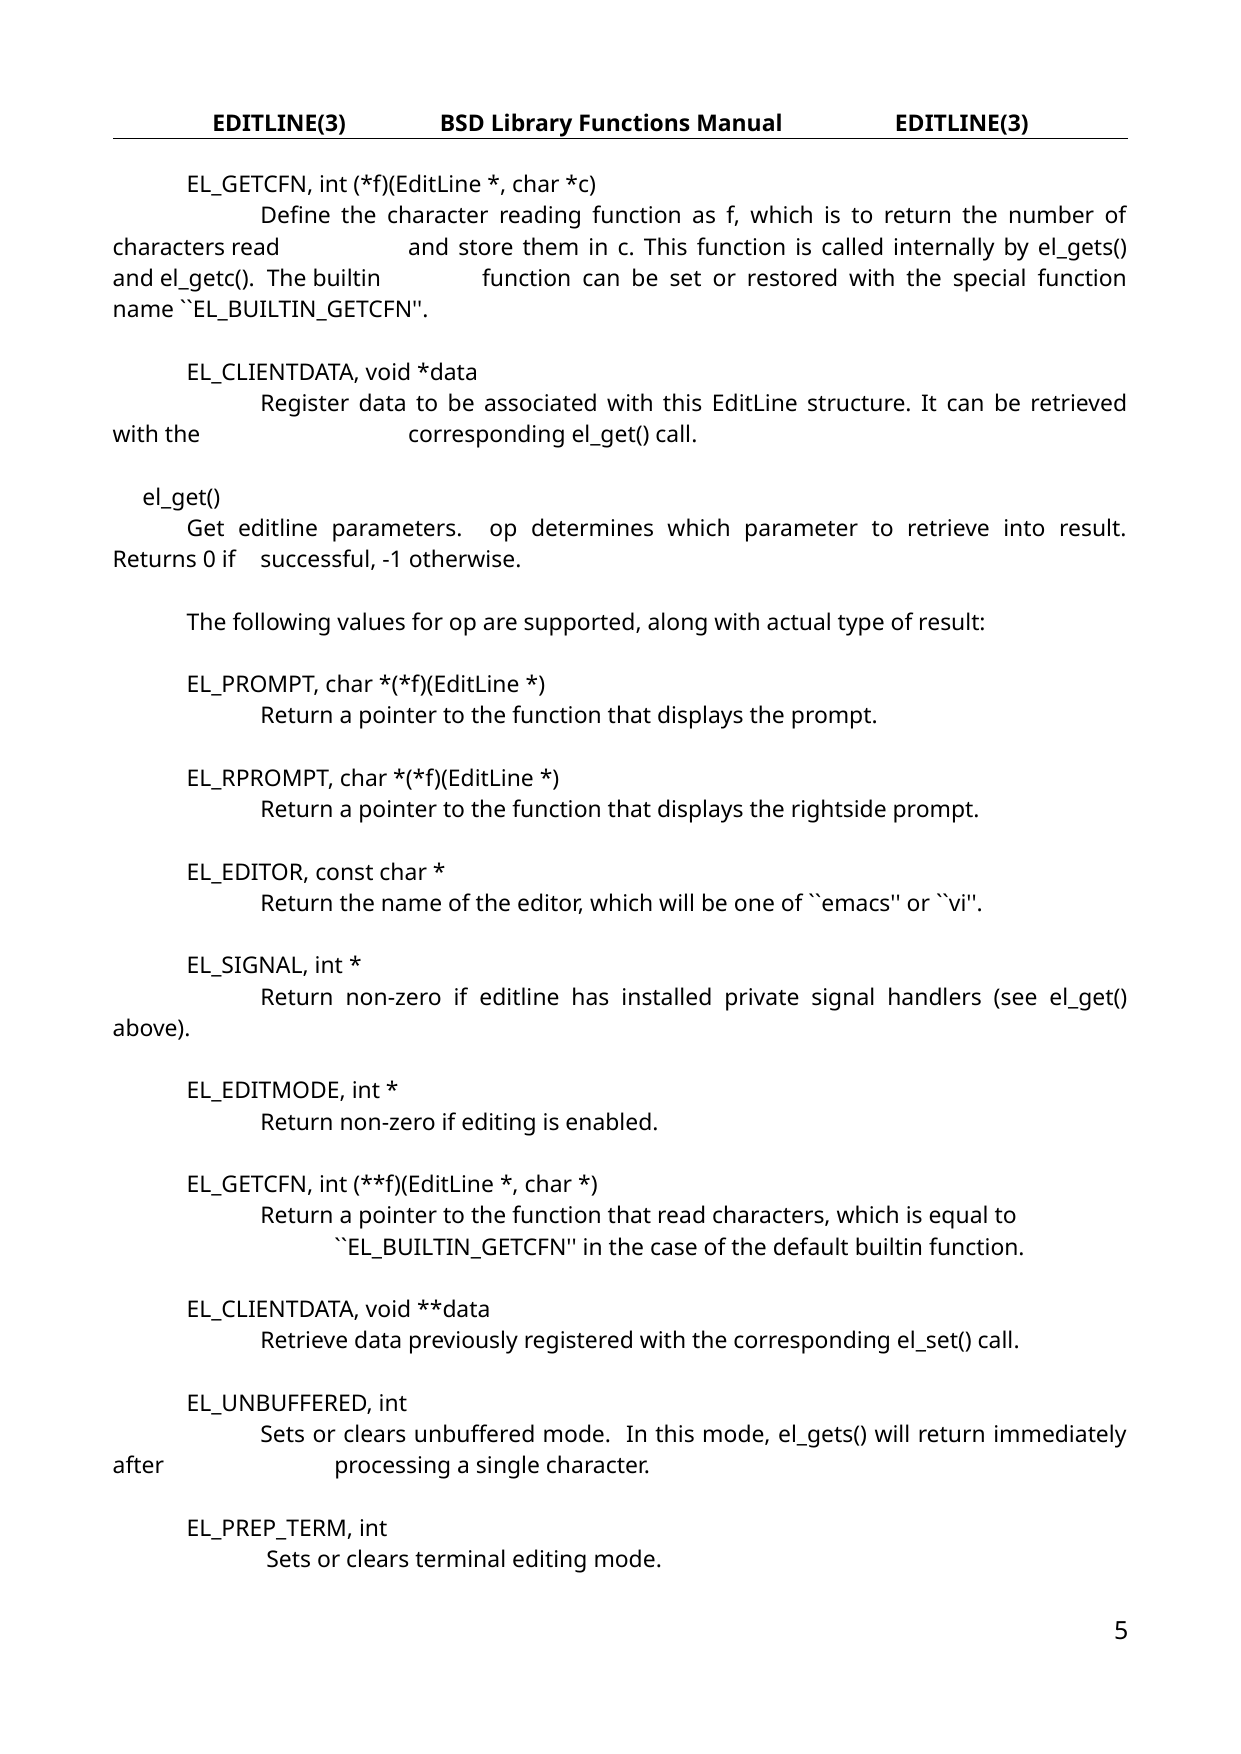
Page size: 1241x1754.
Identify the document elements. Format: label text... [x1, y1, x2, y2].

text EL_EDITMODE, int * [112, 1074, 1128, 1106]
text EL_CLIENTDATA, void *data [112, 356, 1128, 387]
text Return a pointer to the function that read characters, which is equal to ``EL_BUILTIN_GETCFN'' in the case of the default builtin function. [112, 1199, 1128, 1262]
text Return the name of the editor, which will be one of ``emacs'' or ``vi''. [112, 887, 1128, 918]
text Return a pointer to the function that displays the rightside prompt. [112, 793, 1128, 824]
text EL_EDITOR, const char * [112, 856, 1128, 887]
text Return non-zero if editing is enabled. [112, 1106, 1128, 1137]
text Sets or clears terminal editing mode. [112, 1543, 1128, 1574]
text Get editline parameters. op determines which parameter to retrieve into result. Returns 0 if successful, -1 otherwise. [112, 512, 1128, 574]
text EL_GETCFN, int (*f)(EditLine *, char *c) [112, 168, 1128, 199]
text EL_UNBUFFERED, int [112, 1387, 1128, 1418]
text EL_GETCFN, int (**f)(EditLine *, char *) [112, 1168, 1128, 1199]
text Retrieve data previously registered with the corresponding el_set() call. [112, 1324, 1128, 1356]
text Define the character reading function as f, which is to return the number of characters read and store them in c. This function is called internally by el_gets() and el_getc(). The builtin function can be set or restored with the special function name ``EL_BUILTIN_GETCFN''. [112, 199, 1128, 324]
text Sets or clears unbuffered mode. In this mode, el_gets() will return immediately after processing a single character. [112, 1418, 1128, 1481]
text EL_SIGNAL, int * [112, 949, 1128, 981]
text The following values for op are supported, along with actual type of result: [112, 606, 1128, 637]
text EL_PROMPT, char *(*f)(EditLine *) [112, 668, 1128, 699]
text el_get() [112, 481, 1128, 512]
text Return non-zero if editline has installed private signal handlers (see el_get() above). [112, 981, 1128, 1043]
text EL_PREP_TERM, int [112, 1512, 1128, 1543]
text Register data to be associated with this EditLine structure. It can be retrieved with the corresponding el_get() call. [112, 387, 1128, 449]
text Return a pointer to the function that displays the prompt. [112, 699, 1128, 731]
text EL_CLIENTDATA, void **data [112, 1293, 1128, 1324]
text EL_RPROMPT, char *(*f)(EditLine *) [112, 762, 1128, 793]
